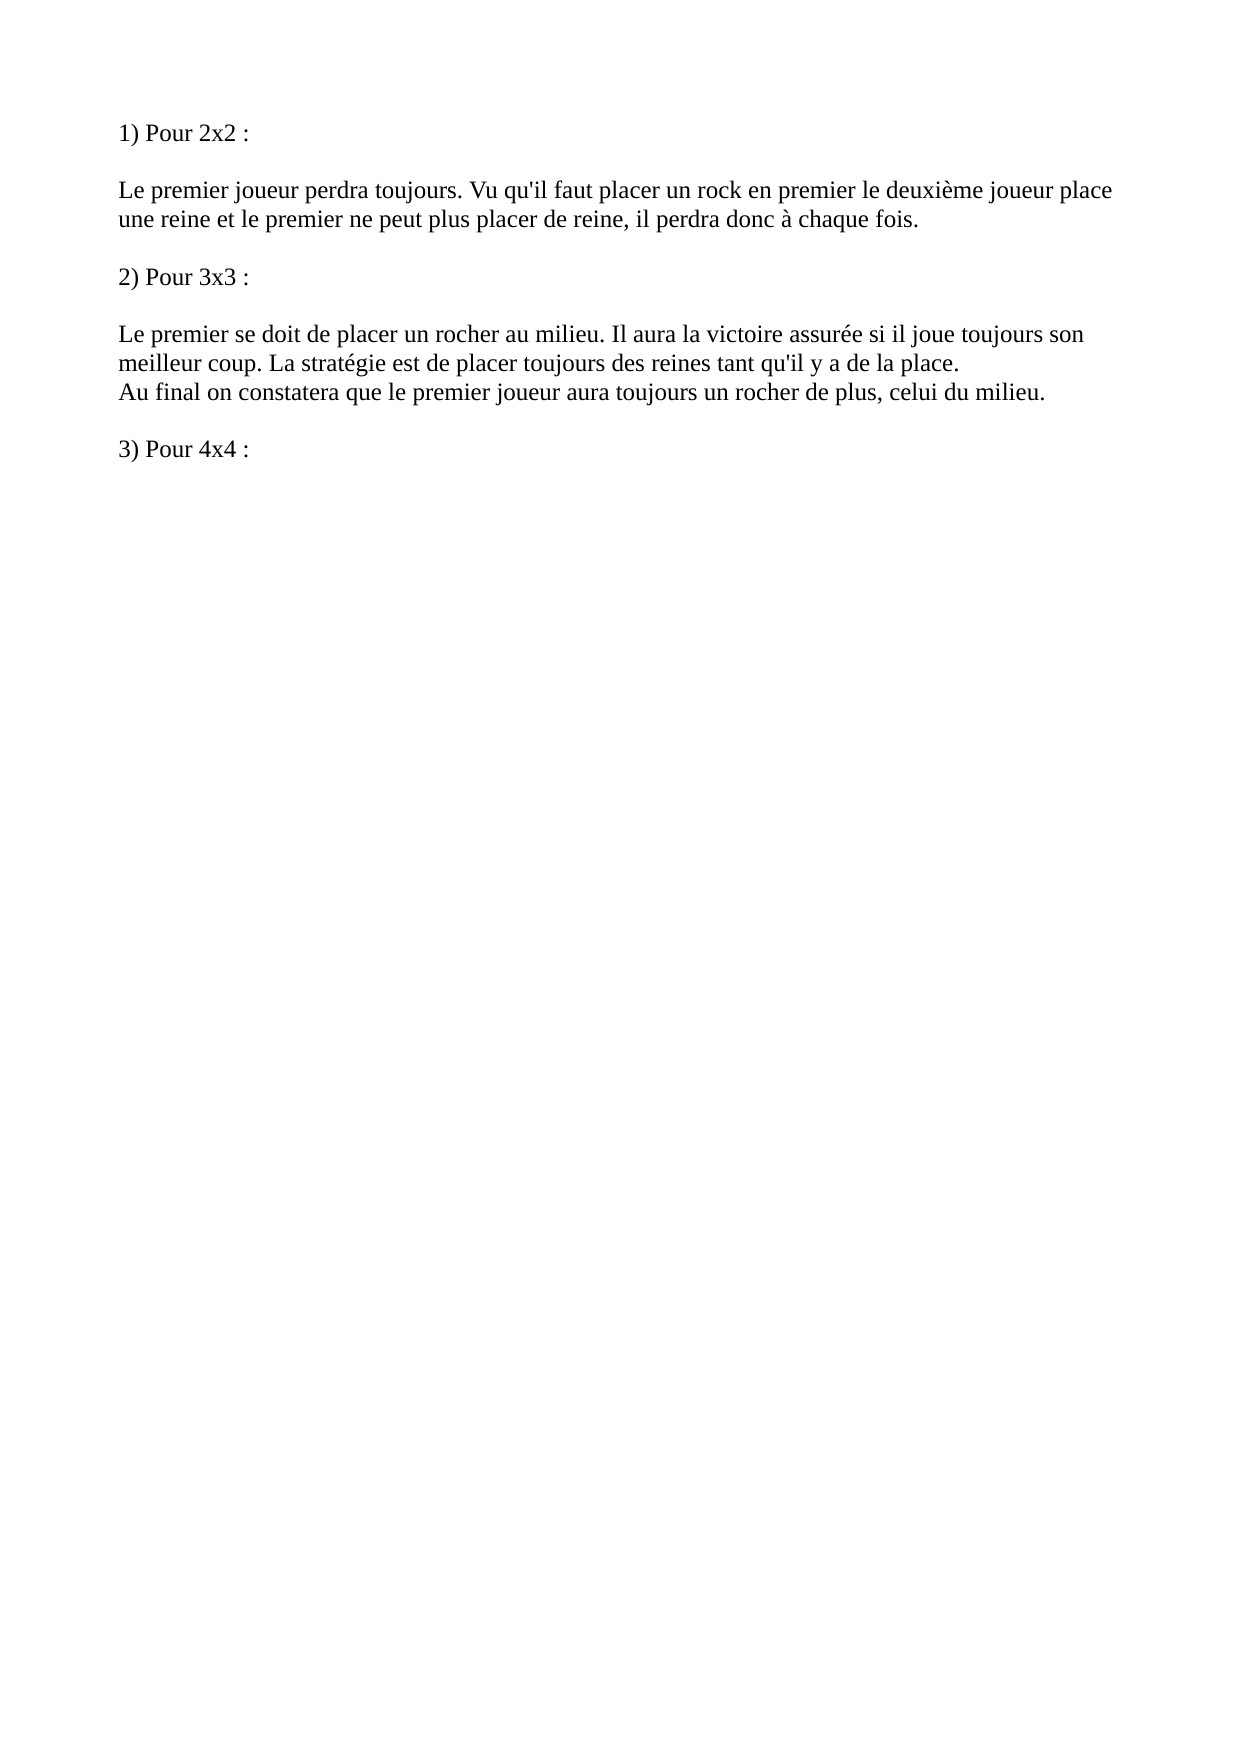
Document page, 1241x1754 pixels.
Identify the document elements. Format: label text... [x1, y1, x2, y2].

text 2) Pour 3x3 : [118, 262, 1122, 291]
text Au final on constatera que le premier joueur aura toujours un rocher de plus, celui du milieu. [118, 377, 1122, 406]
text 1) Pour 2x2 : [118, 118, 1122, 147]
text Le premier se doit de placer un rocher au milieu. Il aura la victoire assurée si il joue toujours son meilleur coup. La stratégie est de placer toujours des reines tant qu'il y a de la place. [118, 319, 1122, 377]
text 3) Pour 4x4 : [118, 434, 1122, 463]
text Le premier joueur perdra toujours. Vu qu'il faut placer un rock en premier le deuxième joueur place une reine et le premier ne peut plus placer de reine, il perdra donc à chaque fois. [118, 176, 1122, 233]
